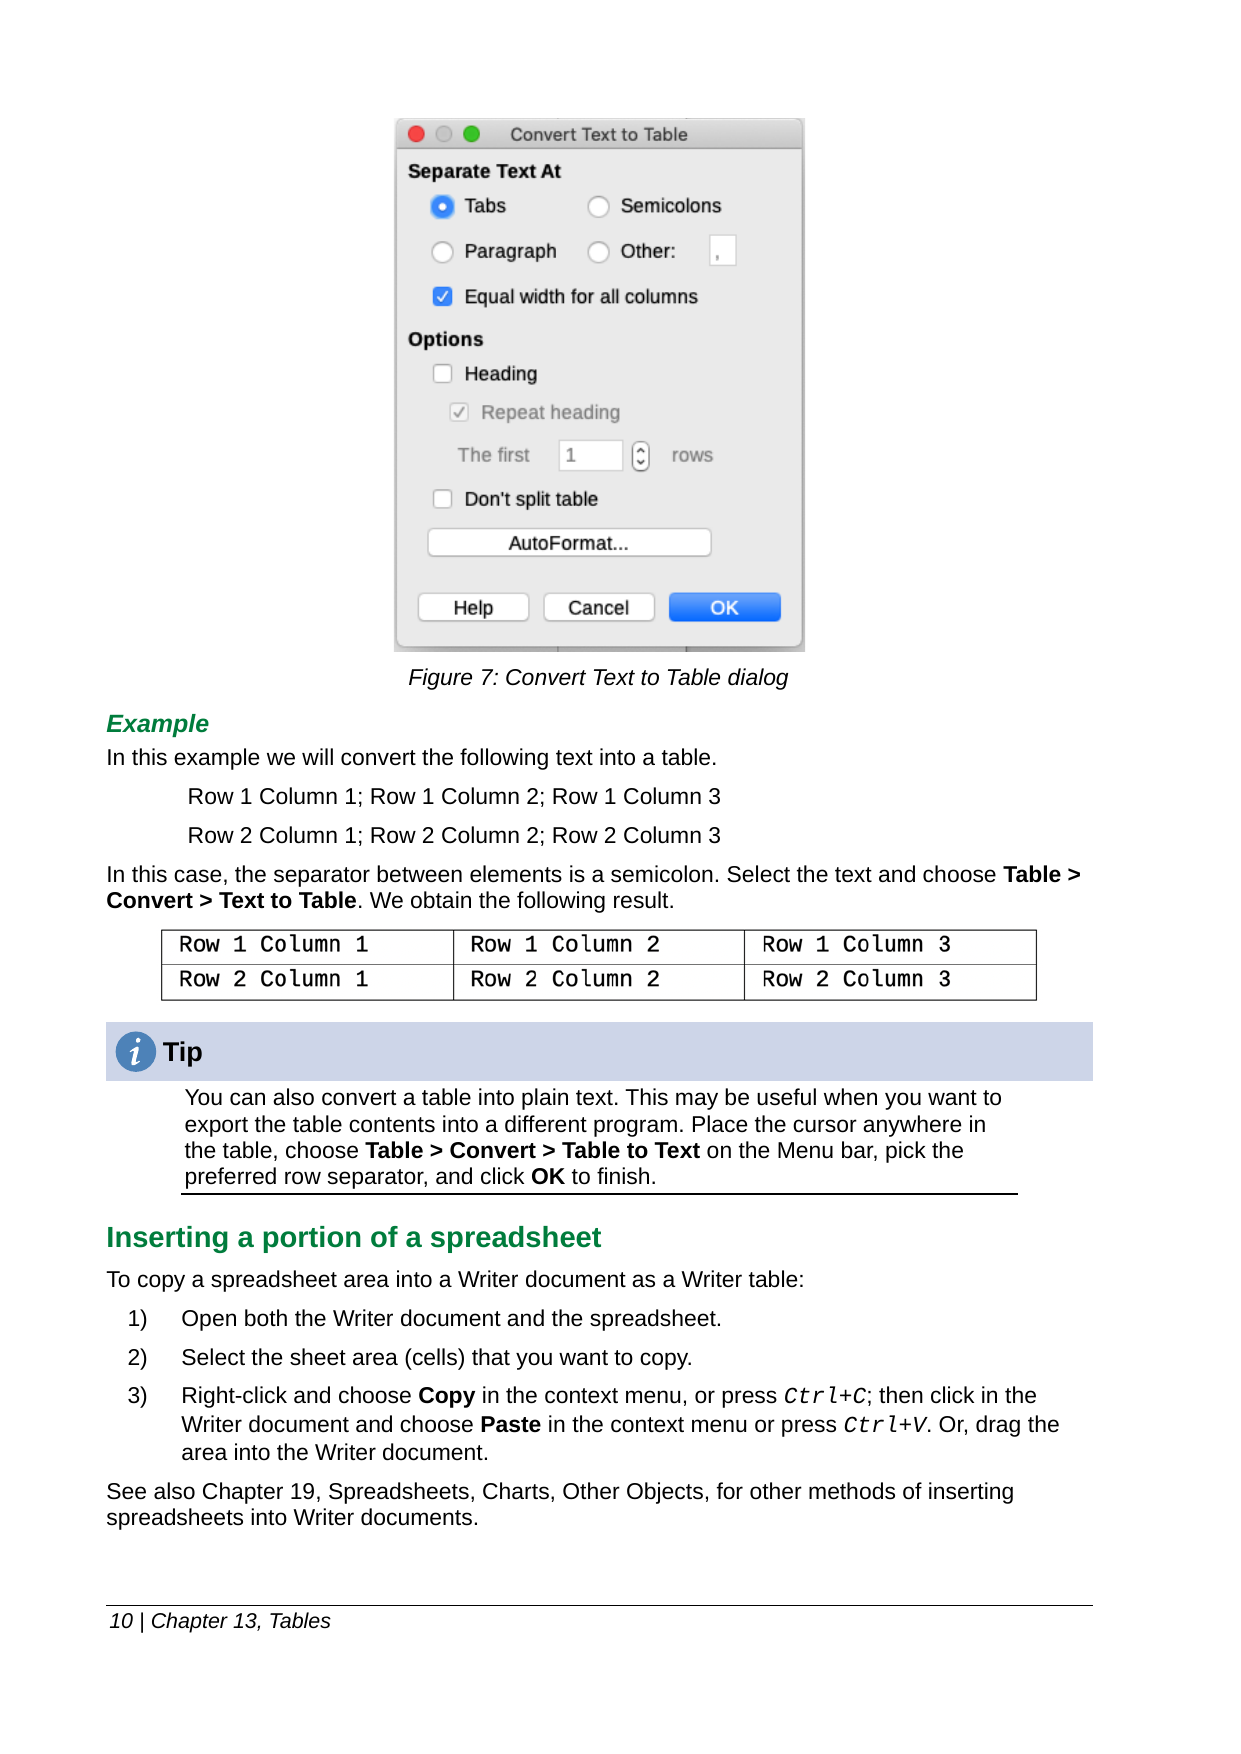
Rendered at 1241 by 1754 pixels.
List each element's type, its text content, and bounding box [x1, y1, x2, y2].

text You can also convert a table into plain text. This may be useful when you want to export the table contents into a different program. Place the cursor anywhere in the table, choose Table > Convert > Table to Text on the Menu bar, pick the preferred row separator, and click OK to finish. [181, 1081, 1018, 1193]
picture [393, 118, 806, 652]
text In this case, the separator between elements is a semicolon. Select the text and choose Table > Convert > Text to Table. We obtain the following result. [106, 861, 1093, 913]
text Row 1 Column 1; Row 1 Column 2; Row 1 Column 3 [181, 783, 1093, 809]
subtitle Tip [106, 1022, 1093, 1081]
subtitle Example [106, 709, 1093, 738]
text Figure 7: Convert Text to Table dialog [384, 664, 814, 690]
subtitle Inserting a portion of a spreadsheet [106, 1220, 1093, 1253]
picture [155, 925, 1044, 1005]
list To copy a spreadsheet area into a Writer document as a Writer table: [106, 1266, 1093, 1292]
text Row 2 Column 1; Row 2 Column 2; Row 2 Column 3 [181, 822, 1093, 848]
list Open both the Writer document and the spreadsheet. [148, 1305, 1093, 1331]
list Right-click and choose Copy in the context menu, or press Ctrl+C; then click in the Writer document and choose Paste in the context menu or press Ctrl+V. Or, drag the area into the Writer document. [148, 1382, 1093, 1465]
text See also Chapter 19, Spreadsheets, Charts, Other Objects, for other methods of inserting spreadsheets into Writer documents. [106, 1478, 1093, 1531]
list In this example we will convert the following text into a table. [106, 744, 1093, 770]
list Select the sheet area (cells) that you want to copy. [148, 1343, 1093, 1370]
